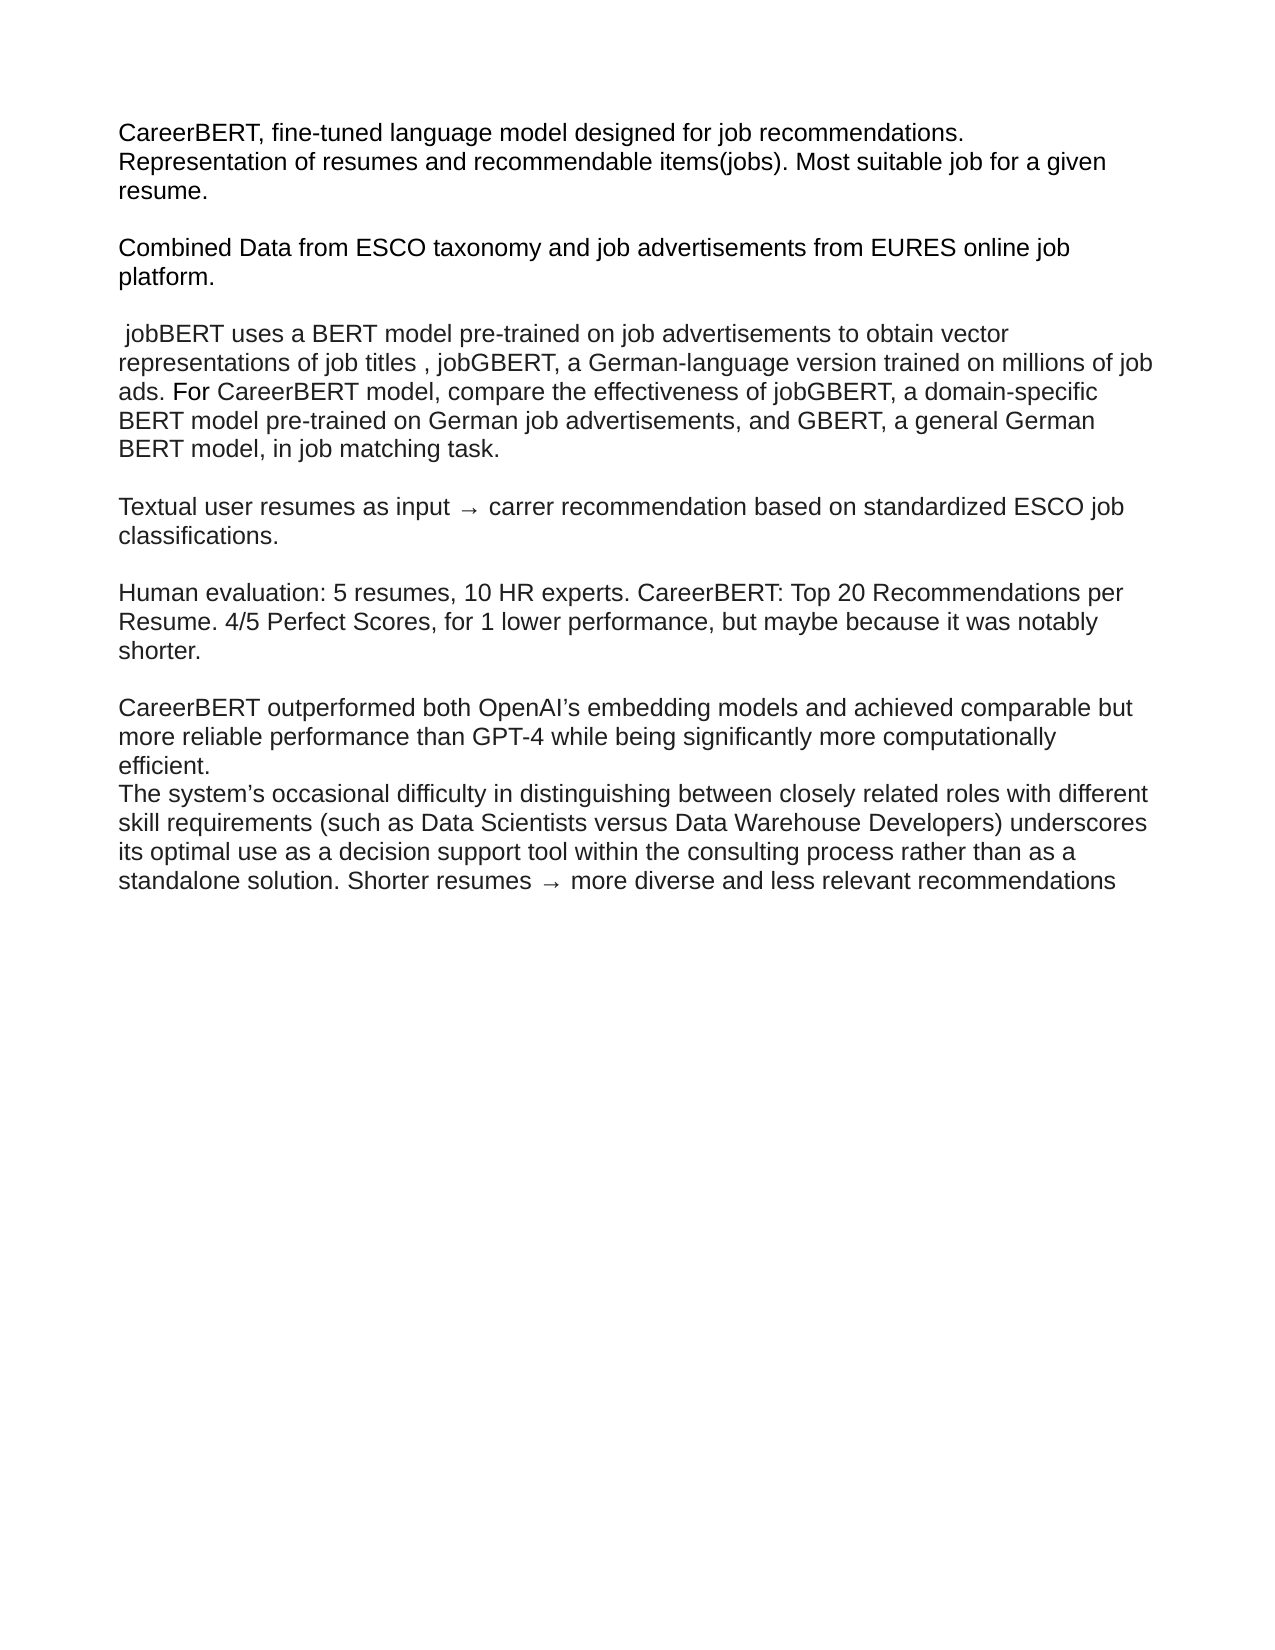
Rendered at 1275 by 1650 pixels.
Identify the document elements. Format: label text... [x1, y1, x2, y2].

text Representation of resumes and recommendable items(jobs). Most suitable job for a given resume. [118, 147, 1157, 204]
text CareerBERT outperformed both OpenAI’s embedding models and achieved comparable but more reliable performance than GPT-4 while being significantly more computationally efficient. [118, 693, 1157, 779]
text Textual user resumes as input → carrer recommendation based on standardized ESCO job classifications. [118, 492, 1157, 549]
text Human evaluation: 5 resumes, 10 HR experts. CareerBERT: Top 20 Recommendations per Resume. 4/5 Perfect Scores, for 1 lower performance, but maybe because it was notably shorter. [118, 578, 1157, 664]
text The system’s occasional difficulty in distinguishing between closely related roles with different skill requirements (such as Data Scientists versus Data Warehouse Developers) underscores its optimal use as a decision support tool within the consulting process rather than as a standalone solution. Shorter resumes → more diverse and less relevant recommendations [118, 779, 1157, 894]
text Combined Data from ESCO taxonomy and job advertisements from EURES online job platform. [118, 233, 1157, 291]
text CareerBERT, fine-tuned language model designed for job recommendations. [118, 118, 1157, 147]
text jobBERT uses a BERT model pre-trained on job advertisements to obtain vector representations of job titles , jobGBERT, a German-language version trained on millions of job ads. For CareerBERT model, compare the effectiveness of jobGBERT, a domain-specific BERT model pre-trained on German job advertisements, and GBERT, a general German BERT model, in job matching task. [118, 319, 1157, 463]
